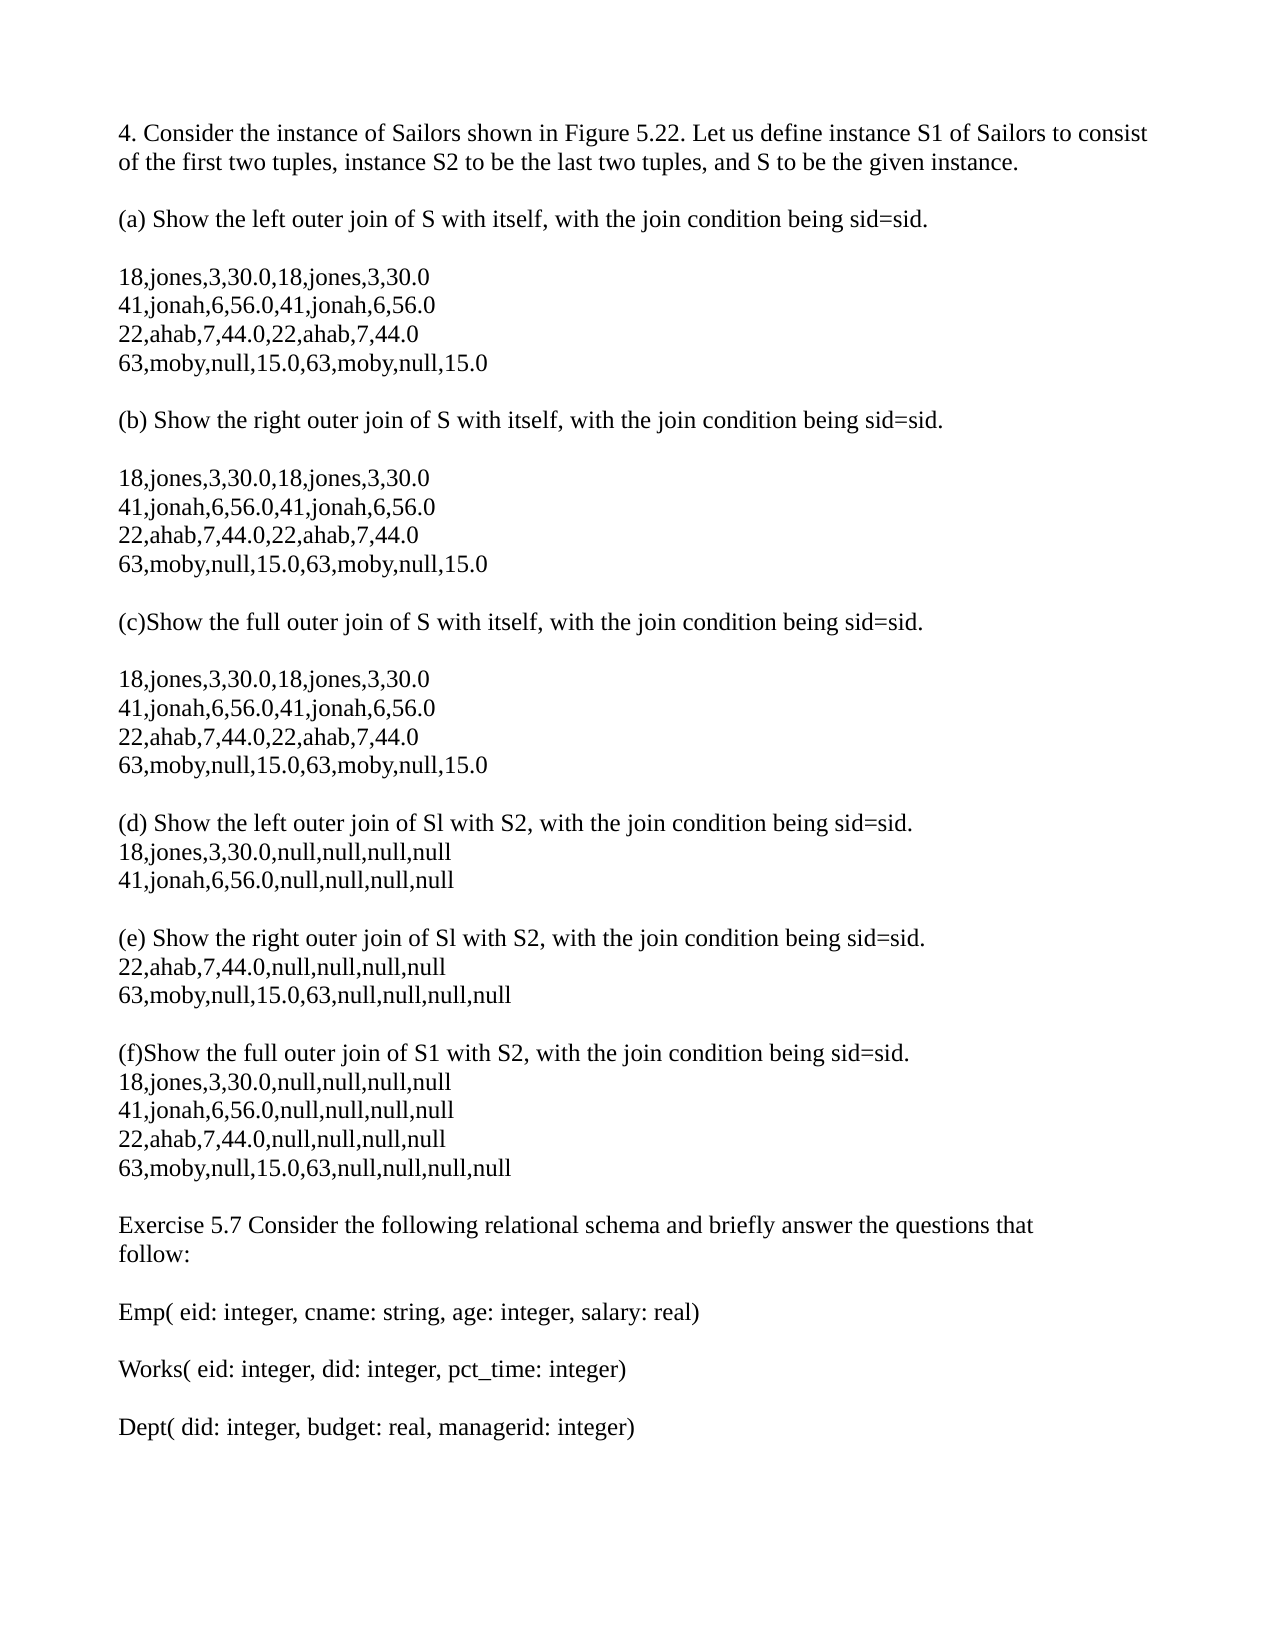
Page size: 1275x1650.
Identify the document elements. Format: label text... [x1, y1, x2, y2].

text 22,ahab,7,44.0,22,ahab,7,44.0 [118, 722, 1157, 751]
text 18,jones,3,30.0,18,jones,3,30.0 [118, 262, 1157, 291]
text Emp( eid: integer, cname: string, age: integer, salary: real) [118, 1297, 1157, 1326]
text 22,ahab,7,44.0,22,ahab,7,44.0 [118, 319, 1157, 348]
text (d) Show the left outer join of Sl with S2, with the join condition being sid=sid. [118, 808, 1157, 837]
text 41,jonah,6,56.0,41,jonah,6,56.0 [118, 693, 1157, 722]
text 63,moby,null,15.0,63,moby,null,15.0 [118, 751, 1157, 779]
text 22,ahab,7,44.0,22,ahab,7,44.0 [118, 521, 1157, 549]
text 22,ahab,7,44.0,null,null,null,null [118, 1124, 1157, 1153]
text Works( eid: integer, did: integer, pct_time: integer) [118, 1354, 1157, 1383]
text 18,jones,3,30.0,18,jones,3,30.0 [118, 463, 1157, 492]
text 63,moby,null,15.0,63,moby,null,15.0 [118, 348, 1157, 377]
text 18,jones,3,30.0,18,jones,3,30.0 [118, 664, 1157, 693]
text 63,moby,null,15.0,63,null,null,null,null [118, 981, 1157, 1009]
text 41,jonah,6,56.0,41,jonah,6,56.0 [118, 291, 1157, 319]
text (c)Show the full outer join of S with itself, with the join condition being sid=sid. [118, 607, 1157, 636]
text follow: [118, 1239, 1157, 1268]
text 41,jonah,6,56.0,null,null,null,null [118, 1096, 1157, 1124]
text 4. Consider the instance of Sailors shown in Figure 5.22. Let us define instance S1 of Sailors to consist of the first two tuples, instance S2 to be the last two tuples, and S to be the given instance. [118, 118, 1157, 176]
text Exercise 5.7 Consider the following relational schema and briefly answer the questions that [118, 1211, 1157, 1239]
text 18,jones,3,30.0,null,null,null,null [118, 837, 1157, 866]
text 63,moby,null,15.0,63,moby,null,15.0 [118, 549, 1157, 578]
text 41,jonah,6,56.0,null,null,null,null [118, 866, 1157, 894]
text (f)Show the full outer join of S1 with S2, with the join condition being sid=sid. [118, 1038, 1157, 1067]
text 18,jones,3,30.0,null,null,null,null [118, 1067, 1157, 1096]
text (b) Show the right outer join of S with itself, with the join condition being sid=sid. [118, 406, 1157, 434]
text Dept( did: integer, budget: real, managerid: integer) [118, 1412, 1157, 1441]
text (a) Show the left outer join of S with itself, with the join condition being sid=sid. [118, 204, 1157, 233]
text (e) Show the right outer join of Sl with S2, with the join condition being sid=sid. [118, 923, 1157, 952]
text 22,ahab,7,44.0,null,null,null,null [118, 952, 1157, 981]
text 63,moby,null,15.0,63,null,null,null,null [118, 1153, 1157, 1182]
text 41,jonah,6,56.0,41,jonah,6,56.0 [118, 492, 1157, 521]
